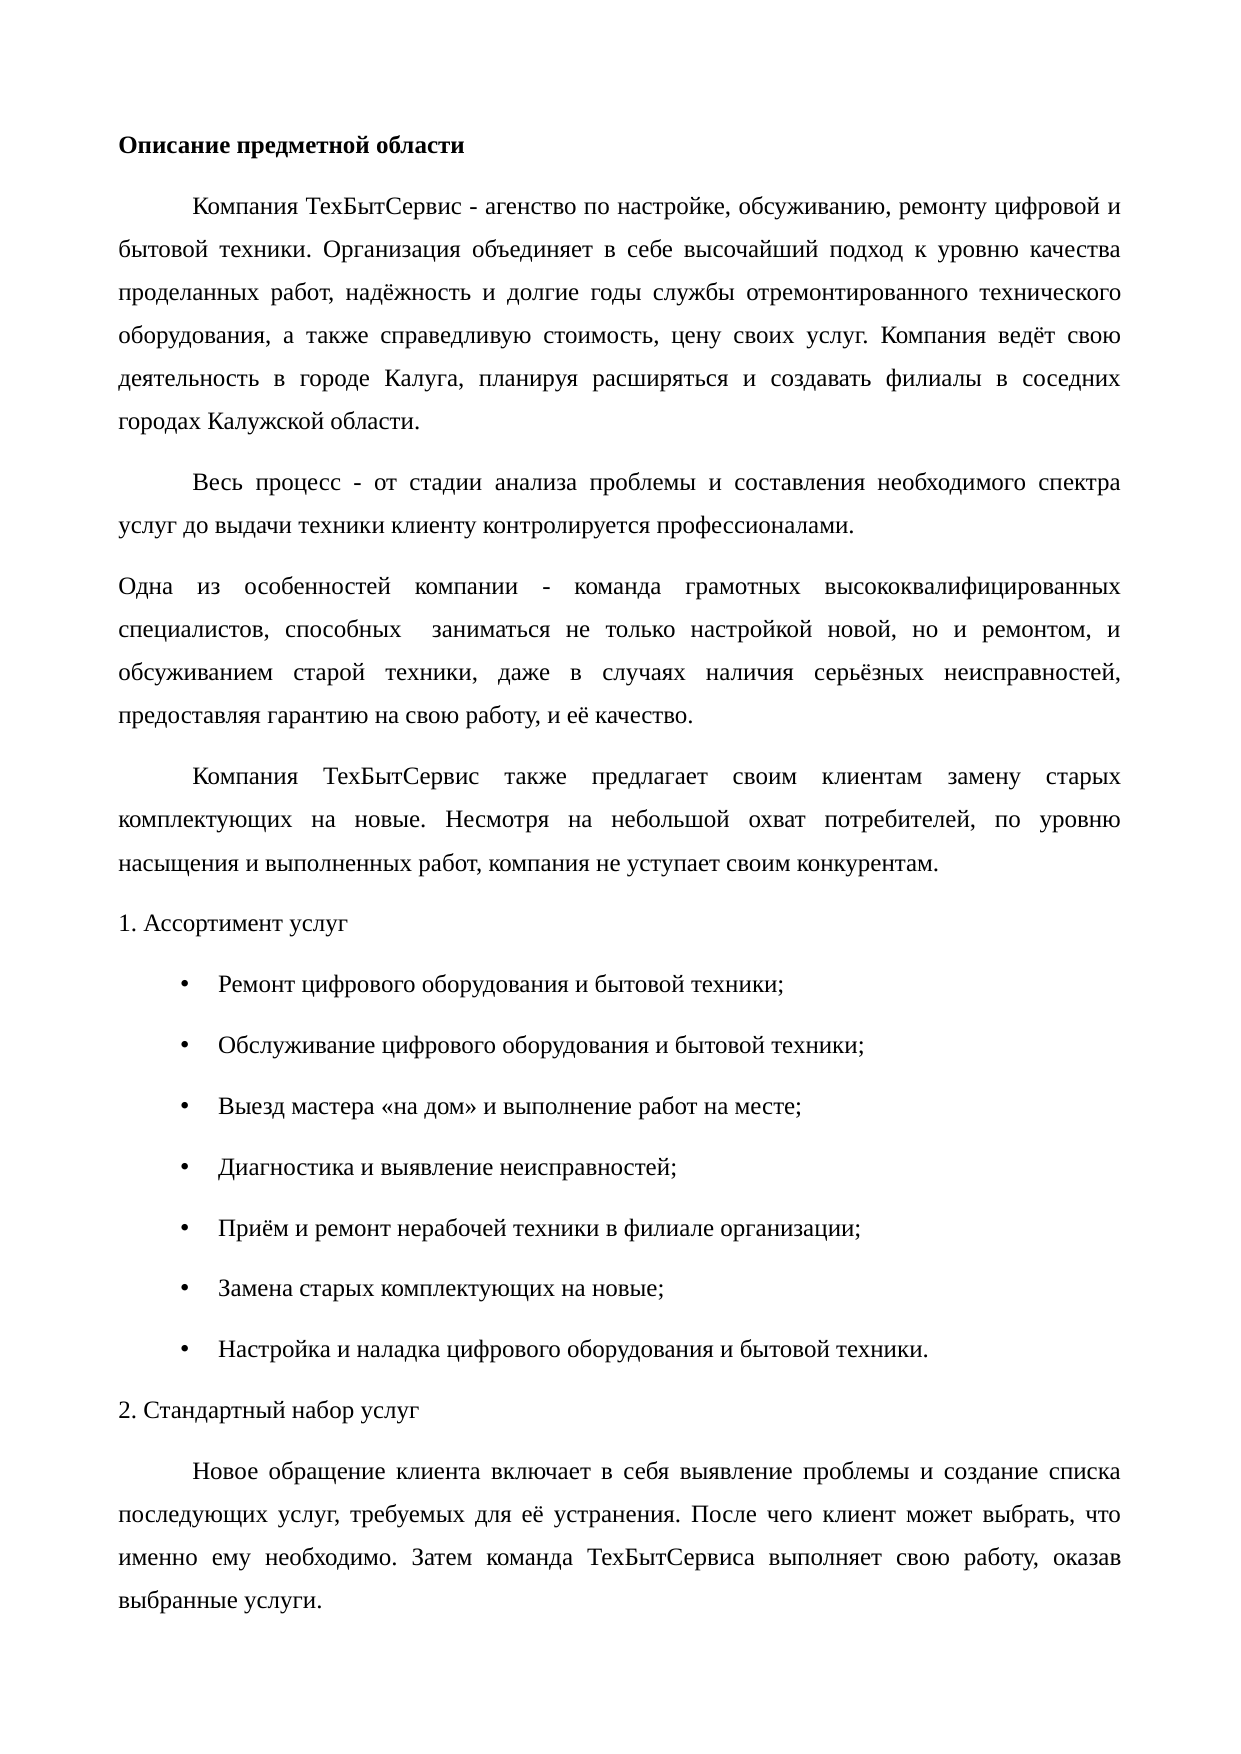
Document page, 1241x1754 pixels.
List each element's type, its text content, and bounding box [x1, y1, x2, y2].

list Диагностика и выявление неисправностей; [180, 1152, 1122, 1181]
text Одна из особенностей компании - команда грамотных высококвалифицированных специалистов, способных заниматься не только настройкой новой, но и ремонтом, и обсуживанием старой техники, даже в случаях наличия серьёзных неисправностей, предоставляя гарантию на свою работу, и её качество. [118, 571, 1122, 729]
list Выезд мастера «на дом» и выполнение работ на месте; [180, 1091, 1122, 1120]
text Новое обращение клиента включает в себя выявление проблемы и создание списка последующих услуг, требуемых для её устранения. После чего клиент может выбрать, что именно ему необходимо. Затем команда ТехБытСервиса выполняет свою работу, оказав выбранные услуги. [118, 1456, 1122, 1614]
list Настройка и наладка цифрового оборудования и бытовой техники. [180, 1334, 1122, 1363]
text 2. Стандартный набор услуг [118, 1395, 1122, 1424]
text 1. Ассортимент услуг [118, 908, 1122, 937]
text Компания ТехБытСервис - агенство по настройке, обсуживанию, ремонту цифровой и бытовой техники. Организация объединяет в себе высочайший подход к уровню качества проделанных работ, надёжность и долгие годы службы отремонтированного технического оборудования, а также справедливую стоимость, цену своих услуг. Компания ведёт свою деятельность в городе Калуга, планируя расширяться и создавать филиалы в соседних городах Калужской области. [118, 191, 1122, 435]
text Описание предметной области [118, 130, 1122, 159]
list Ремонт цифрового оборудования и бытовой техники; [180, 969, 1122, 998]
text Весь процесс - от стадии анализа проблемы и составления необходимого спектра услуг до выдачи техники клиенту контролируется профессионалами. [118, 467, 1122, 539]
list Обслуживание цифрового оборудования и бытовой техники; [180, 1030, 1122, 1059]
list Приём и ремонт нерабочей техники в филиале организации; [180, 1213, 1122, 1241]
text Компания ТехБытСервис также предлагает своим клиентам замену старых комплектующих на новые. Несмотря на небольшой охват потребителей, по уровню насыщения и выполненных работ, компания не уступает своим конкурентам. [118, 761, 1122, 876]
list Замена старых комплектующих на новые; [180, 1273, 1122, 1302]
